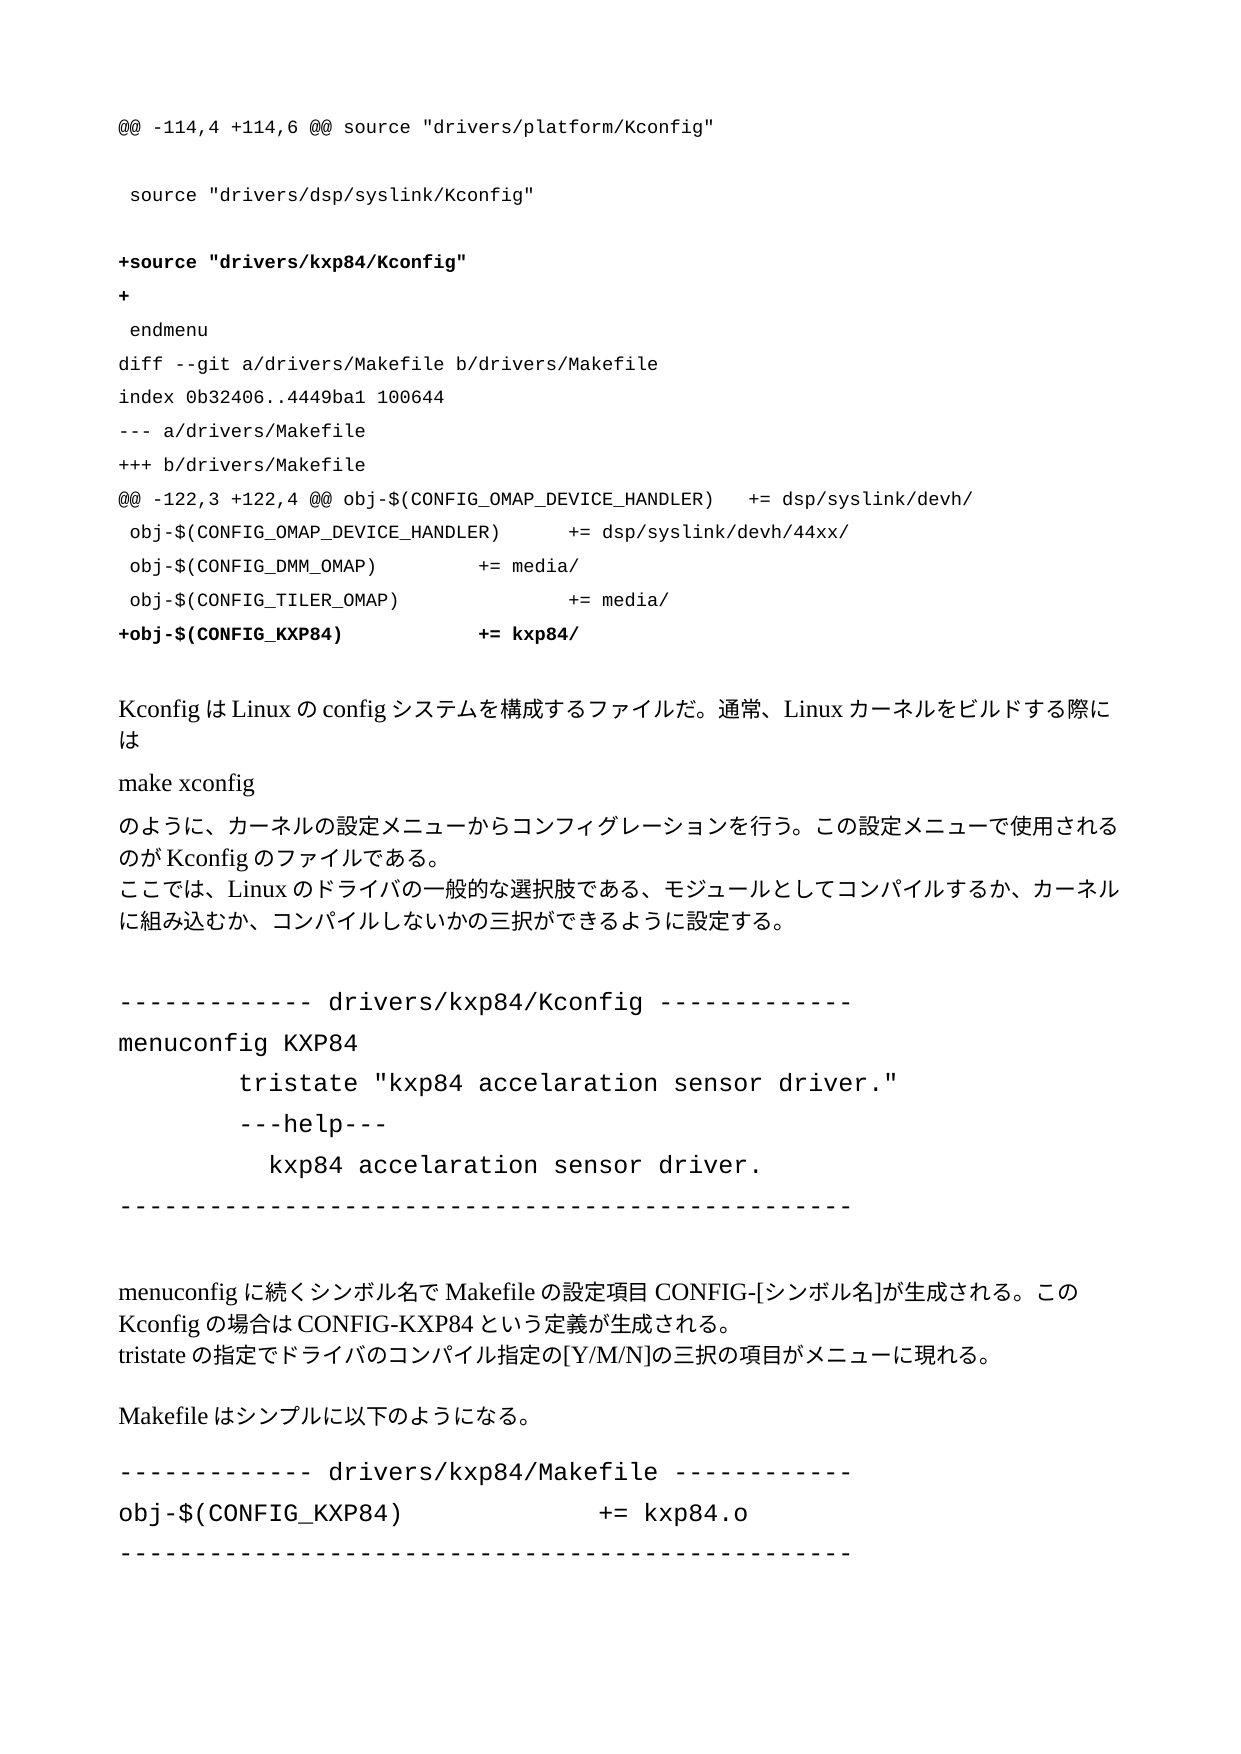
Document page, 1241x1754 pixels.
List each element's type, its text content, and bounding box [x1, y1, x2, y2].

text menuconfig KXP84 [118, 1030, 1122, 1058]
text +obj-$(CONFIG_KXP84) += kxp84/ [118, 624, 1122, 646]
text obj-$(CONFIG_DMM_OMAP) += media/ [118, 557, 1122, 578]
text +++ b/drivers/Makefile [118, 456, 1122, 477]
text Makefileはシンプルに以下のようになる。 [118, 1399, 1122, 1431]
text kxp84 accelaration sensor driver. [118, 1153, 1122, 1181]
text obj-$(CONFIG_OMAP_DEVICE_HANDLER) += dsp/syslink/devh/44xx/ [118, 523, 1122, 544]
text make xconfig [118, 768, 1122, 796]
text @@ -122,3 +122,4 @@ obj-$(CONFIG_OMAP_DEVICE_HANDLER) += dsp/syslink/devh/ [118, 489, 1122, 511]
text obj-$(CONFIG_KXP84) += kxp84.o [118, 1500, 1122, 1528]
text + [118, 287, 1122, 308]
text --- a/drivers/Makefile [118, 422, 1122, 443]
text ------------- drivers/kxp84/Kconfig ------------- [118, 989, 1122, 1018]
text menuconfig に続くシンボル名でMakefileの設定項目 CONFIG-[シンボル名]が生成される。このKconfigの場合はCONFIG-KXP84という定義が生成される。 [118, 1275, 1122, 1338]
text ---help--- [118, 1112, 1122, 1140]
text diff --git a/drivers/Makefile b/drivers/Makefile [118, 354, 1122, 376]
text ------------------------------------------------- [118, 1193, 1122, 1222]
text @@ -114,4 +114,6 @@ source "drivers/platform/Kconfig" [118, 118, 1122, 139]
text ------------------------------------------------- [118, 1541, 1122, 1569]
text KconfigはLinuxのconfigシステムを構成するファイルだ。通常、Linuxカーネルをビルドする際には [118, 692, 1122, 755]
text endmenu [118, 321, 1122, 342]
text tristate "kxp84 accelaration sensor driver." [118, 1071, 1122, 1099]
text +source "drivers/kxp84/Kconfig" [118, 253, 1122, 274]
text obj-$(CONFIG_TILER_OMAP) += media/ [118, 591, 1122, 612]
text index 0b32406..4449ba1 100644 [118, 388, 1122, 409]
text source "drivers/dsp/syslink/Kconfig" [118, 186, 1122, 207]
text ------------- drivers/kxp84/Makefile ------------ [118, 1459, 1122, 1488]
text tristateの指定でドライバのコンパイル指定の[Y/M/N]の三択の項目がメニューに現れる。 [118, 1338, 1122, 1370]
text のように、カーネルの設定メニューからコンフィグレーションを行う。この設定メニューで使用されるのがKconfigのファイルである。 ここでは、Linuxのドライバの一般的な選択肢である、モジュールとしてコンパイルするか、カーネルに組み込むか、コンパイルしないかの三択ができるように設定する。 [118, 809, 1122, 936]
